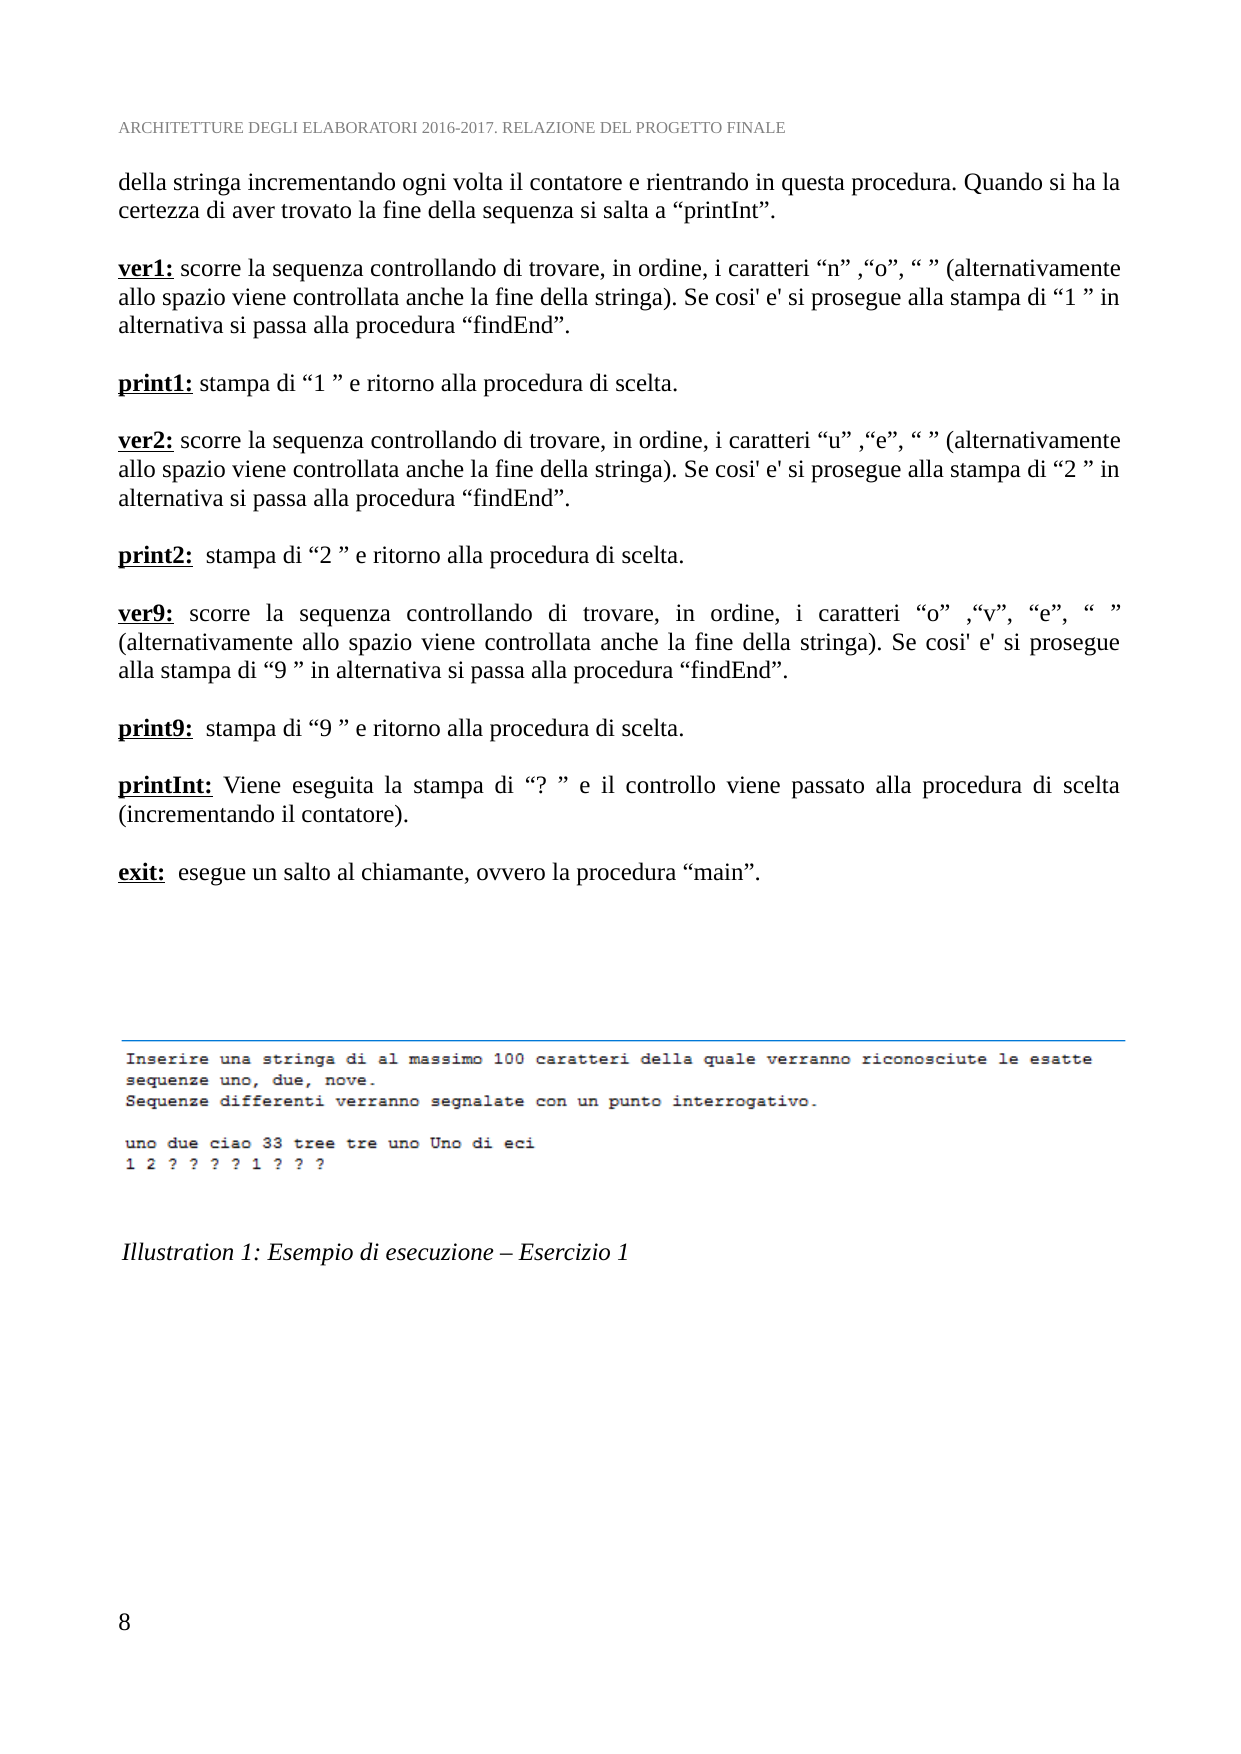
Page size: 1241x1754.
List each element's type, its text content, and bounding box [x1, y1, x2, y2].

text ver9: scorre la sequenza controllando di trovare, in ordine, i caratteri “o” ,“v”, “e”, “ ” (alternativamente allo spazio viene controllata anche la fine della stringa). Se cosi' e' si prosegue alla stampa di “9 ” in alternativa si passa alla procedura “findEnd”. [118, 598, 1122, 684]
text print9: stampa di “9 ” e ritorno alla procedura di scelta. [118, 713, 1122, 742]
text Illustration 1: Esempio di esecuzione – Esercizio 1 [122, 1237, 1126, 1266]
text ver2: scorre la sequenza controllando di trovare, in ordine, i caratteri “u” ,“e”, “ ” (alternativamente allo spazio viene controllata anche la fine della stringa). Se cosi' e' si prosegue alla stampa di “2 ” in alternativa si passa alla procedura “findEnd”. [118, 426, 1122, 512]
text printInt: Viene eseguita la stampa di “? ” e il controllo viene passato alla procedura di scelta (incrementando il contatore). [118, 771, 1122, 828]
text ver1: scorre la sequenza controllando di trovare, in ordine, i caratteri “n” ,“o”, “ ” (alternativamente allo spazio viene controllata anche la fine della stringa). Se cosi' e' si prosegue alla stampa di “1 ” in alternativa si passa alla procedura “findEnd”. [118, 253, 1122, 339]
text exit: esegue un salto al chiamante, ovvero la procedura “main”. [118, 857, 1122, 886]
text della stringa incrementando ogni volta il contatore e rientrando in questa procedura. Quando si ha la certezza di aver trovato la fine della sequenza si salta a “printInt”. [118, 167, 1122, 224]
text print2: stampa di “2 ” e ritorno alla procedura di scelta. [118, 541, 1122, 569]
text print1: stampa di “1 ” e ritorno alla procedura di scelta. [118, 368, 1122, 397]
picture [121, 1040, 1126, 1237]
